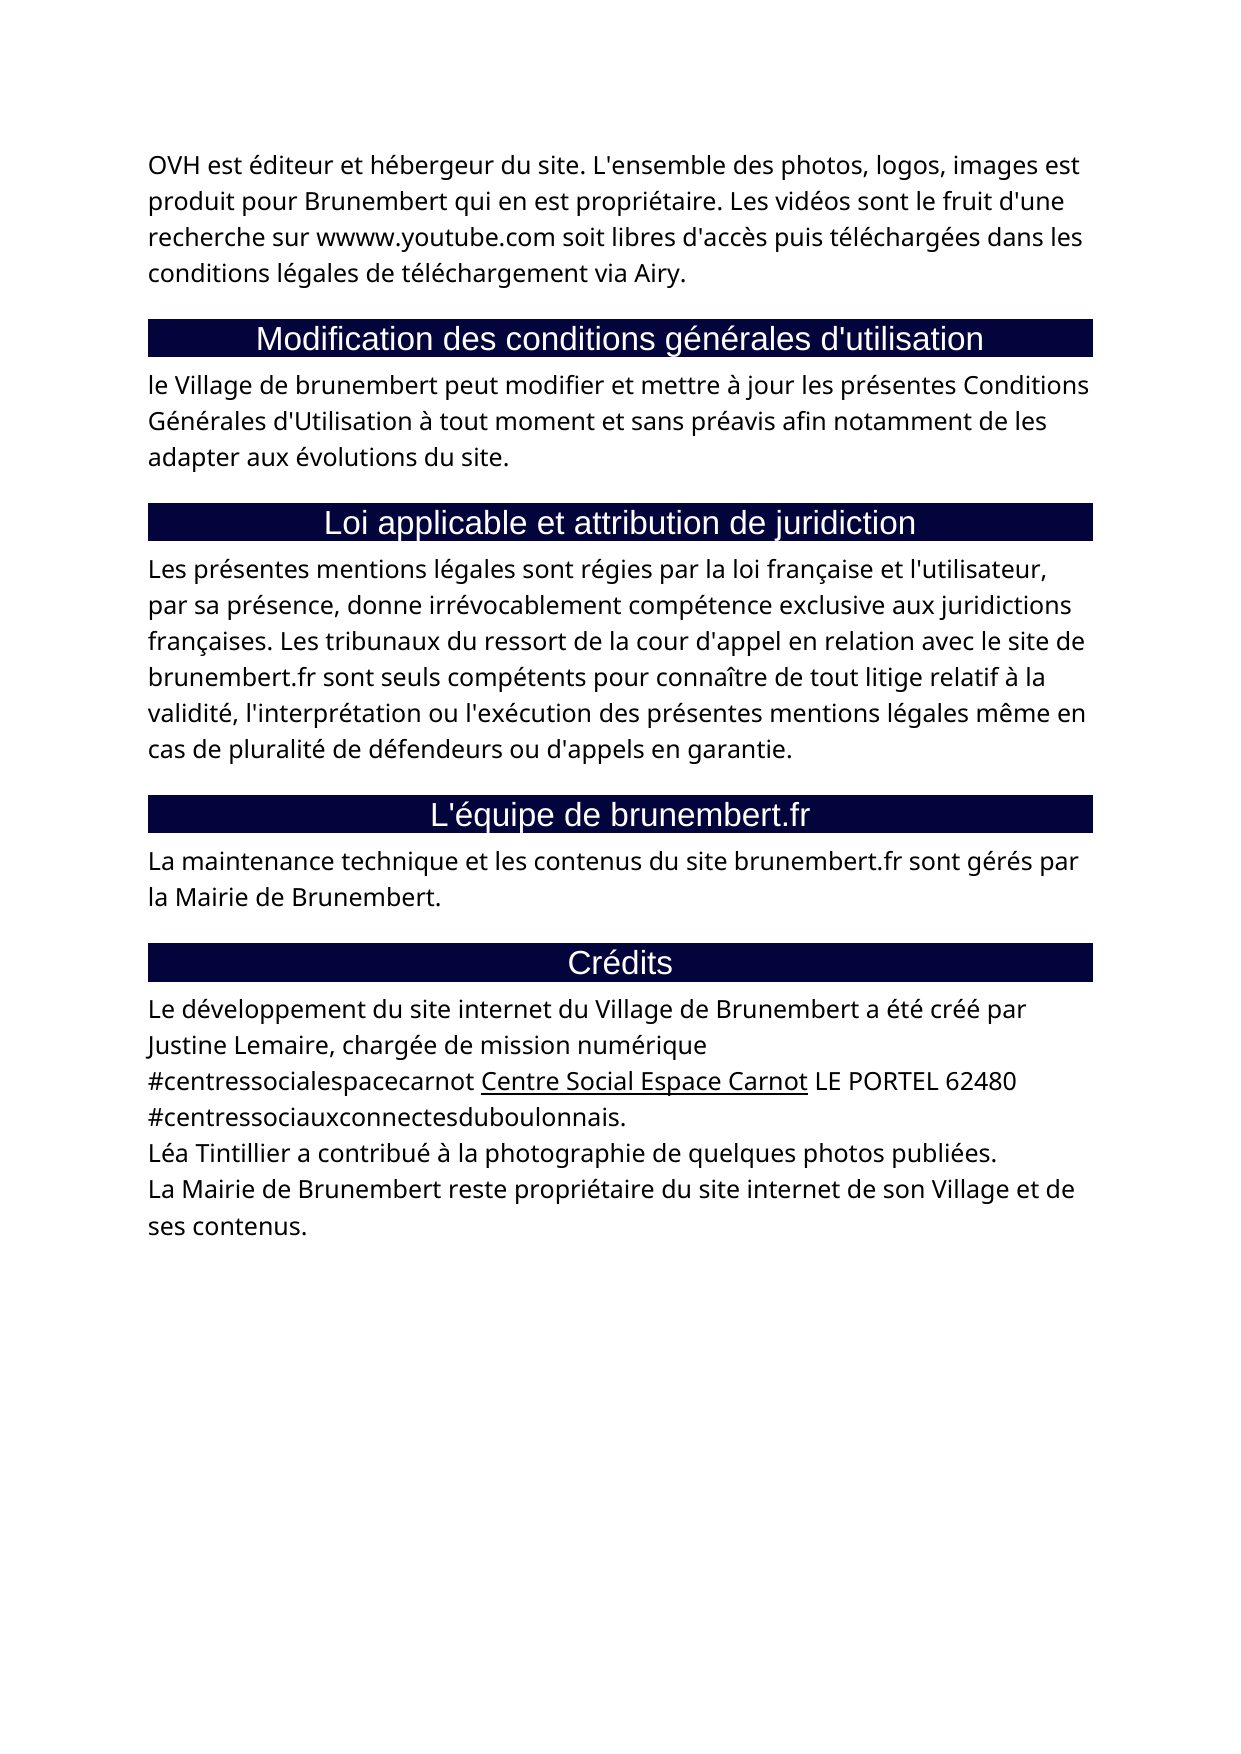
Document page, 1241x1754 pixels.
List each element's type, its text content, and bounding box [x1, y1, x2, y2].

subtitle L'équipe de brunembert.fr [148, 795, 1093, 833]
text Les présentes mentions légales sont régies par la loi française et l'utilisateur, par sa présence, donne irrévocablement compétence exclusive aux juridictions françaises. Les tribunaux du ressort de la cour d'appel en relation avec le site de brunembert.fr sont seuls compétents pour connaître de tout litige relatif à la validité, l'interprétation ou l'exécution des présentes mentions légales même en cas de pluralité de défendeurs ou d'appels en garantie. [148, 552, 1093, 766]
subtitle Modification des conditions générales d'utilisation [148, 319, 1093, 357]
text La maintenance technique et les contenus du site brunembert.fr sont gérés par la Mairie de Brunembert. [148, 844, 1093, 914]
subtitle Loi applicable et attribution de juridiction [148, 503, 1093, 541]
text OVH est éditeur et hébergeur du site. L'ensemble des photos, logos, images est produit pour Brunembert qui en est propriétaire. Les vidéos sont le fruit d'une recherche sur wwww.youtube.com soit libres d'accès puis téléchargées dans les conditions légales de téléchargement via Airy. [148, 148, 1093, 290]
text le Village de brunembert peut modifier et mettre à jour les présentes Conditions Générales d'Utilisation à tout moment et sans préavis afin notamment de les adapter aux évolutions du site. [148, 368, 1093, 474]
text Le développement du site internet du Village de Brunembert a été créé par Justine Lemaire, chargée de mission numérique #centressocialespacecarnot Centre Social Espace Carnot LE PORTEL 62480 #centressociauxconnectesduboulonnais. Léa Tintillier a contribué à la photographie de quelques photos publiées. La Mairie de Brunembert reste propriétaire du site internet de son Village et de ses contenus. [148, 992, 1093, 1242]
subtitle Crédits [148, 943, 1093, 982]
